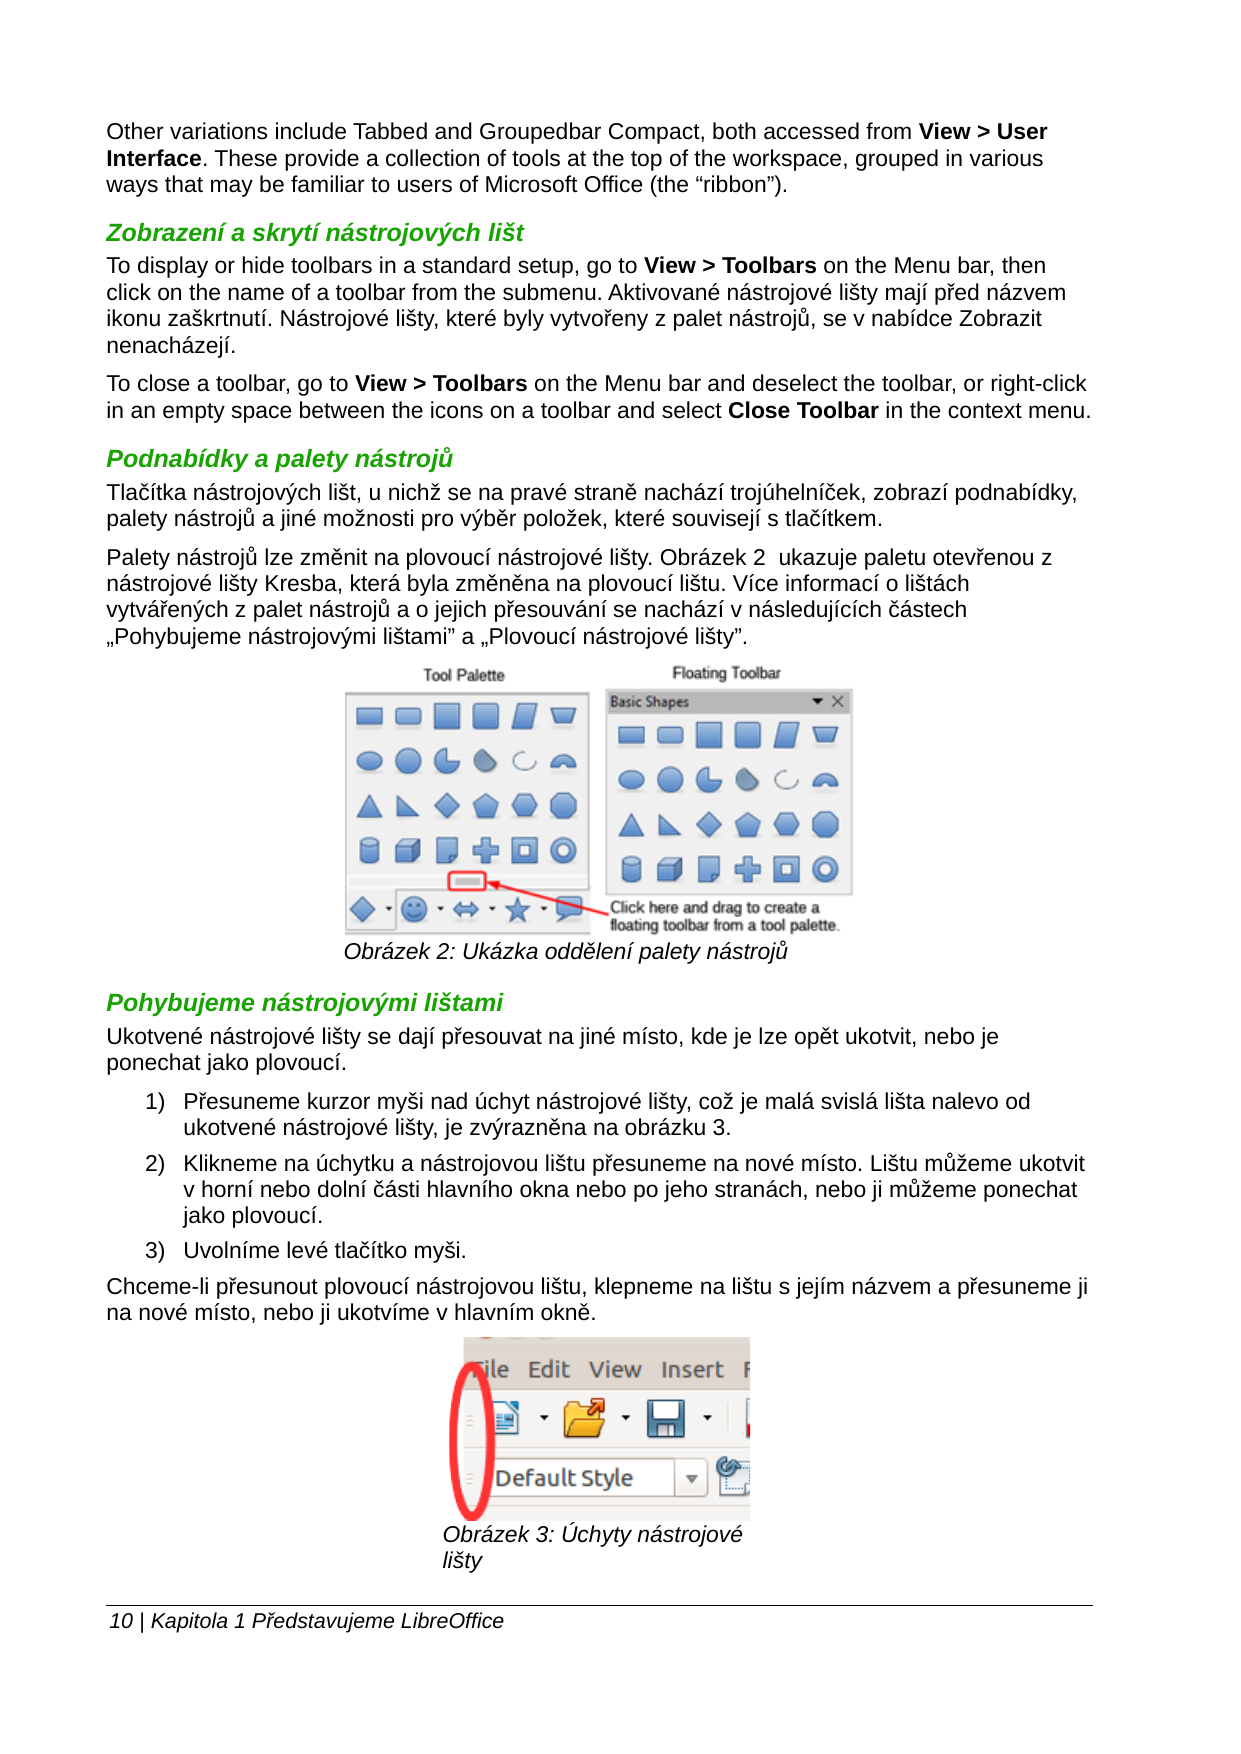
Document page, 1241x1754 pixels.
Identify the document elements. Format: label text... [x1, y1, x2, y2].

subtitle Podnabídky a palety nástrojů [106, 444, 1093, 472]
text To display or hide toolbars in a standard setup, go to View > Toolbars on the Menu bar, then click on the name of a toolbar from the submenu. Aktivované nástrojové lišty mají před názvem ikonu zaškrtnutí. Nástrojové lišty, které byly vytvořeny z palet nástrojů, se v nabídce Zobrazit nenacházejí. [106, 252, 1093, 358]
text Obrázek 2: Ukázka oddělení palety nástrojů [343, 662, 856, 964]
text Chceme-li přesunout plovoucí nástrojovou lištu, klepneme na lištu s jejím názvem a přesuneme ji na nové místo, nebo ji ukotvíme v hlavním okně. [106, 1273, 1093, 1325]
text Ukotvené nástrojové lišty se dají přesouvat na jiné místo, kde je lze opět ukotvit, nebo je ponechat jako plovoucí. [106, 1023, 1093, 1076]
text Obrázek 3: Úchyty nástrojové lišty [442, 1338, 757, 1574]
list Přesuneme kurzor myši nad úchyt nástrojové lišty, což je malá svislá lišta nalevo od ukotvené nástrojové lišty, je zvýrazněna na obrázku 3. [165, 1088, 1093, 1141]
subtitle Zobrazení a skrytí nástrojových lišt [106, 218, 1093, 247]
list Uvolníme levé tlačítko myši. [165, 1237, 1093, 1264]
text To close a toolbar, go to View > Toolbars on the Menu bar and deselect the toolbar, or right-click in an empty space between the icons on a toolbar and select Close Toolbar in the context menu. [106, 370, 1093, 423]
picture [448, 1337, 750, 1521]
text Palety nástrojů lze změnit na plovoucí nástrojové lišty. Obrázek 2 ukazuje paletu otevřenou z nástrojové lišty Kresba, která byla změněna na plovoucí lištu. Více informací o lištách vytvářených z palet nástrojů a o jejich přesouvání se nachází v následujících částech „Přesouvání nástrojových lišt” a „Plovoucí nástrojové lišty”. [106, 544, 1093, 649]
text Tlačítka nástrojových lišt, u nichž se na pravé straně nachází trojúhelníček, zobrazí podnabídky, palety nástrojů a jiné možnosti pro výběr položek, které souvisejí s tlačítkem. [106, 478, 1093, 531]
list Klikneme na úchytku a nástrojovou lištu přesuneme na nové místo. Lištu můžeme ukotvit v horní nebo dolní části hlavního okna nebo po jeho stranách, nebo ji můžeme ponechat jako plovoucí. [165, 1149, 1093, 1229]
subtitle Pohybujeme nástrojovými lištami [106, 988, 1093, 1017]
picture [344, 661, 854, 939]
text Other variations include Tabbed and Groupedbar Compact, both accessed from View > User Interface. These provide a collection of tools at the top of the workspace, grouped in various ways that may be familiar to users of Microsoft Office (the “ribbon”). [106, 118, 1093, 197]
